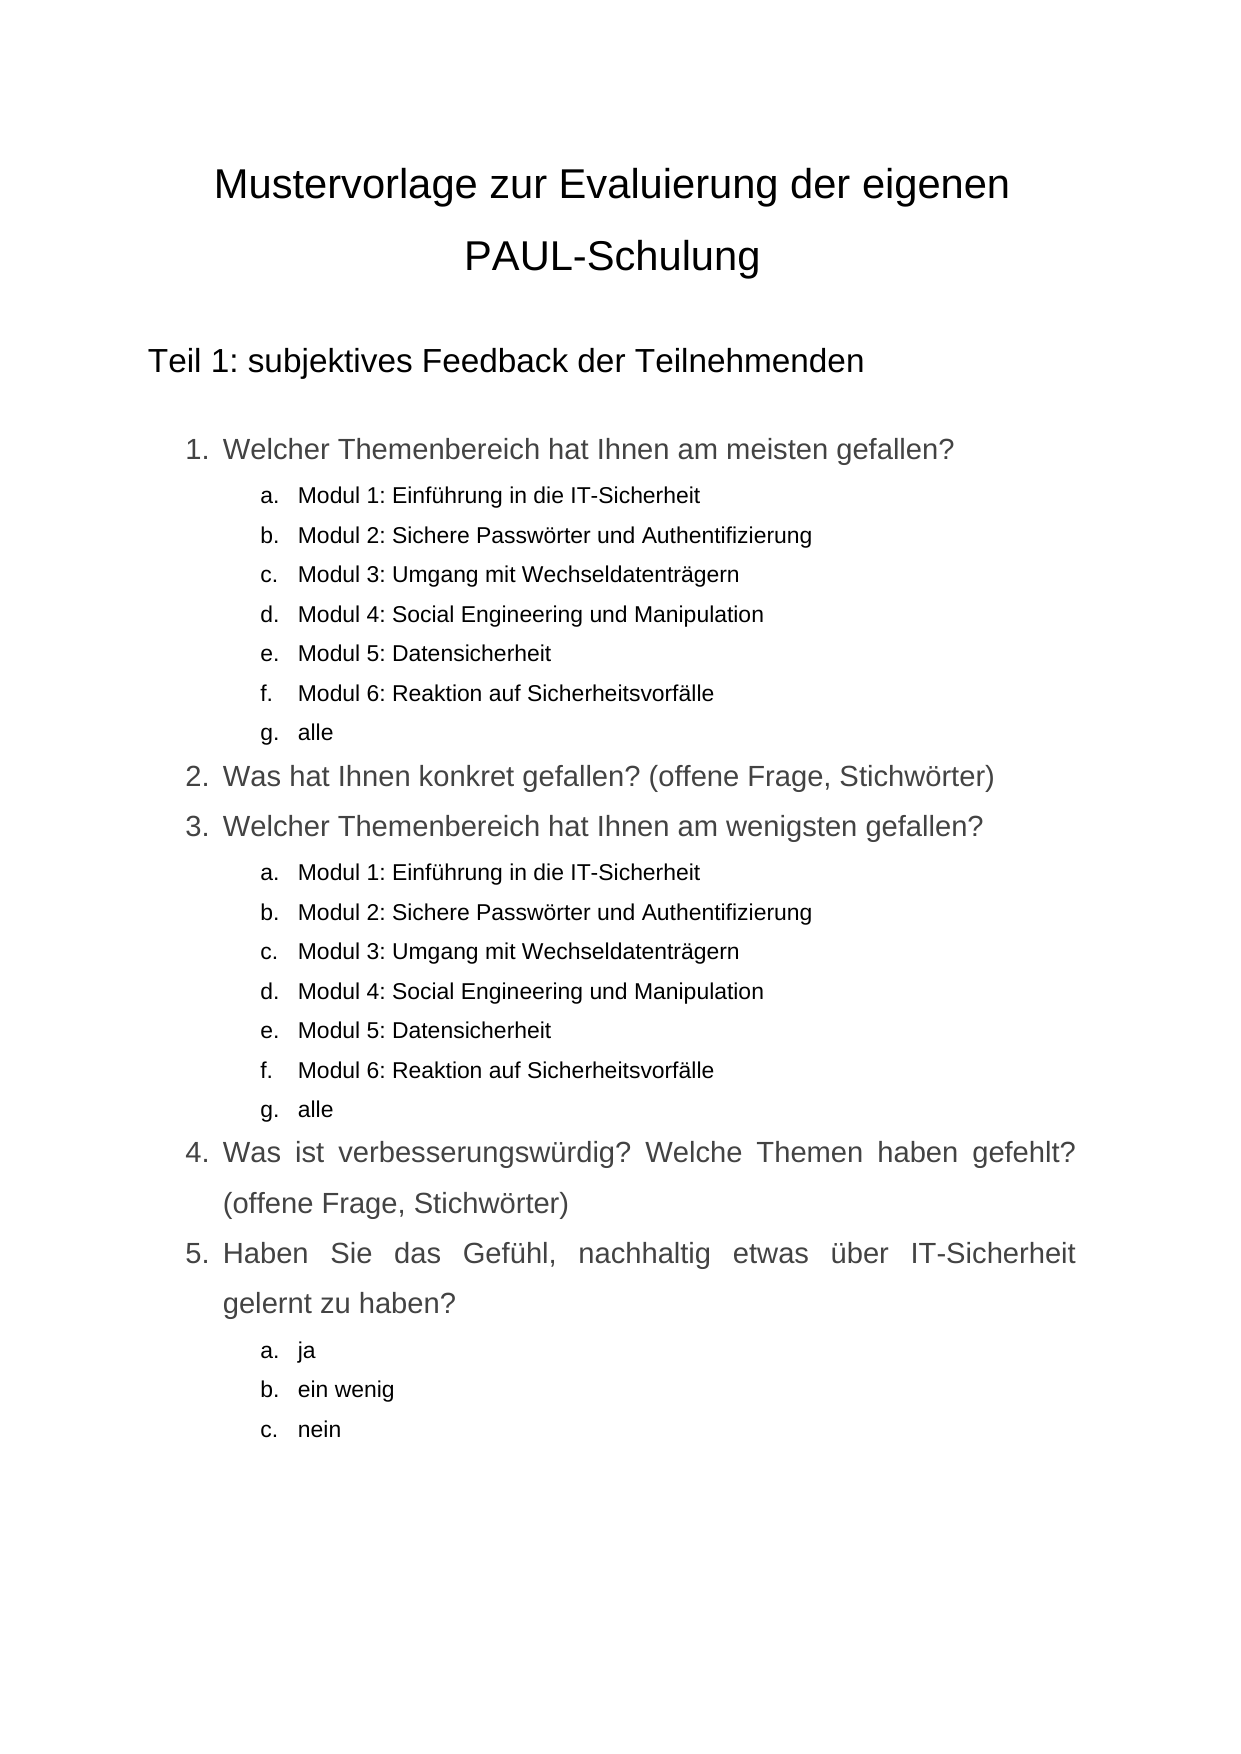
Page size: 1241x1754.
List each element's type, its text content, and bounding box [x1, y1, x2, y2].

list Modul 1: Einführung in die IT-Sicherheit [260, 859, 1077, 886]
subtitle Welcher Themenbereich hat Ihnen am meisten gefallen? [185, 432, 1077, 465]
list ein wenig [260, 1376, 1077, 1403]
subtitle Teil 1: subjektives Feedback der Teilnehmenden [148, 341, 1077, 379]
list alle [260, 719, 1077, 745]
subtitle Was ist verbesserungswürdig? Welche Themen haben gefehlt? (offene Frage, Stichwörter) [185, 1136, 1077, 1219]
subtitle Haben Sie das Gefühl, nachhaltig etwas über IT-Sicherheit gelernt zu haben? [185, 1236, 1077, 1320]
list Modul 4: Social Engineering und Manipulation [260, 978, 1077, 1004]
list Modul 3: Umgang mit Wechseldatenträgern [260, 561, 1077, 587]
list ja [260, 1337, 1077, 1363]
list Modul 6: Reaktion auf Sicherheitsvorfälle [260, 679, 1077, 706]
subtitle Welcher Themenbereich hat Ihnen am wenigsten gefallen? [185, 809, 1077, 842]
list Modul 5: Datensicherheit [260, 1017, 1077, 1043]
list alle [260, 1096, 1077, 1122]
list nein [260, 1416, 1077, 1442]
subtitle Mustervorlage zur Evaluierung der eigenen PAUL-Schulung [148, 160, 1077, 279]
subtitle Was hat Ihnen konkret gefallen? (offene Frage, Stichwörter) [185, 758, 1077, 792]
list Modul 3: Umgang mit Wechseldatenträgern [260, 938, 1077, 964]
list Modul 1: Einführung in die IT-Sicherheit [260, 482, 1077, 508]
list Modul 2: Sichere Passwörter und Authentifizierung [260, 522, 1077, 548]
list Modul 2: Sichere Passwörter und Authentifizierung [260, 899, 1077, 925]
list Modul 4: Social Engineering und Manipulation [260, 601, 1077, 627]
list Modul 6: Reaktion auf Sicherheitsvorfälle [260, 1057, 1077, 1083]
list Modul 5: Datensicherheit [260, 640, 1077, 666]
